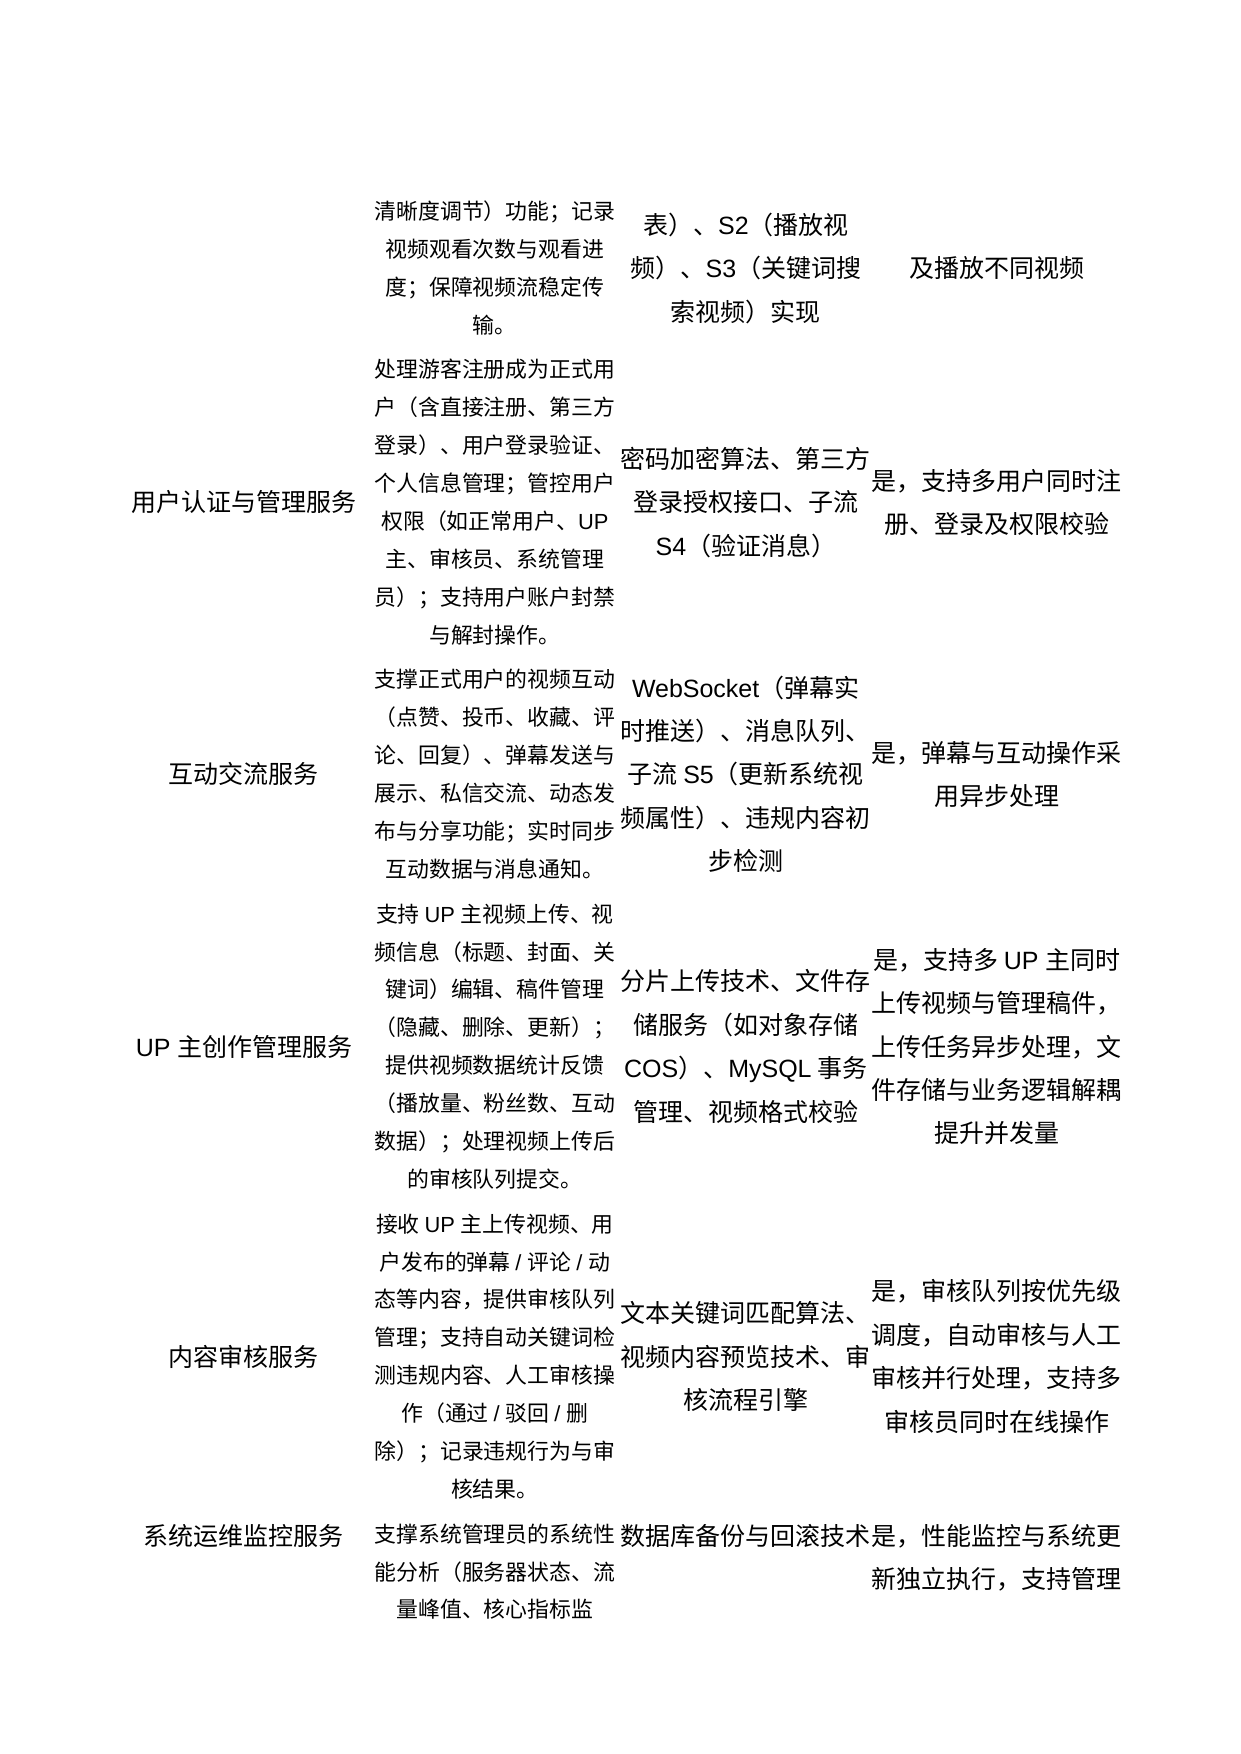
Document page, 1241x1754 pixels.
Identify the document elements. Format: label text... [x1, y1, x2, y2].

table_cell 支撑系统管理员的系统性能分析（服务器状态、流量峰值、核心指标监 [369, 1510, 620, 1624]
table_cell 内容审核服务 [118, 1200, 369, 1510]
table_cell 是，支持多用户同时注册、登录及权限校验 [871, 346, 1122, 656]
table_cell 互动交流服务 [118, 656, 369, 890]
table_cell 数据库备份与回滚技术 [620, 1510, 871, 1624]
table_cell 密码加密算法、第三方登录授权接口、子流 S4（验证消息） [620, 346, 871, 656]
table_cell 文本关键词匹配算法、视频内容预览技术、审核流程引擎 [620, 1200, 871, 1510]
table_cell UP 主创作管理服务 [118, 890, 369, 1200]
table_cell 分片上传技术、文件存储服务（如对象存储 COS）、MySQL 事务管理、视频格式校验 [620, 890, 871, 1200]
table_cell [118, 188, 369, 346]
table_cell 处理游客注册成为正式用户（含直接注册、第三方登录）、用户登录验证、个人信息管理；管控用户权限（如正常用户、UP 主、审核员、系统管理员）；支持用户账户封禁与解封操作。 [369, 346, 620, 656]
table_cell 支撑正式用户的视频互动（点赞、投币、收藏、评论、回复）、弹幕发送与展示、私信交流、动态发布与分享功能；实时同步互动数据与消息通知。 [369, 656, 620, 890]
table_cell 支持 UP 主视频上传、视频信息（标题、封面、关键词）编辑、稿件管理（隐藏、删除、更新）；提供视频数据统计反馈（播放量、粉丝数、互动数据）；处理视频上传后的审核队列提交。 [369, 890, 620, 1200]
table_cell WebSocket（弹幕实时推送）、消息队列、子流 S5（更新系统视频属性）、违规内容初步检测 [620, 656, 871, 890]
table_cell 是，支持多 UP 主同时上传视频与管理稿件，上传任务异步处理，文件存储与业务逻辑解耦提升并发量 [871, 890, 1122, 1200]
table_cell 接收 UP 主上传视频、用户发布的弹幕 / 评论 / 动态等内容，提供审核队列管理；支持自动关键词检测违规内容、人工审核操作（通过 / 驳回 / 删除）；记录违规行为与审核结果。 [369, 1200, 620, 1510]
table_cell 用户认证与管理服务 [118, 346, 369, 656]
table_cell 系统运维监控服务 [118, 1510, 369, 1624]
table_cell 表）、S2（播放视频）、S3（关键词搜索视频）实现 [620, 188, 871, 346]
table_cell 是，弹幕与互动操作采用异步处理 [871, 656, 1122, 890]
table_cell 及播放不同视频 [871, 188, 1122, 346]
table_cell 是，审核队列按优先级调度，自动审核与人工审核并行处理，支持多审核员同时在线操作 [871, 1200, 1122, 1510]
table_cell 清晰度调节）功能；记录视频观看次数与观看进度；保障视频流稳定传输。 [369, 188, 620, 346]
table_cell 是，性能监控与系统更新独立执行，支持管理员同时进行多维度监控与运维操作 [871, 1510, 1122, 1624]
